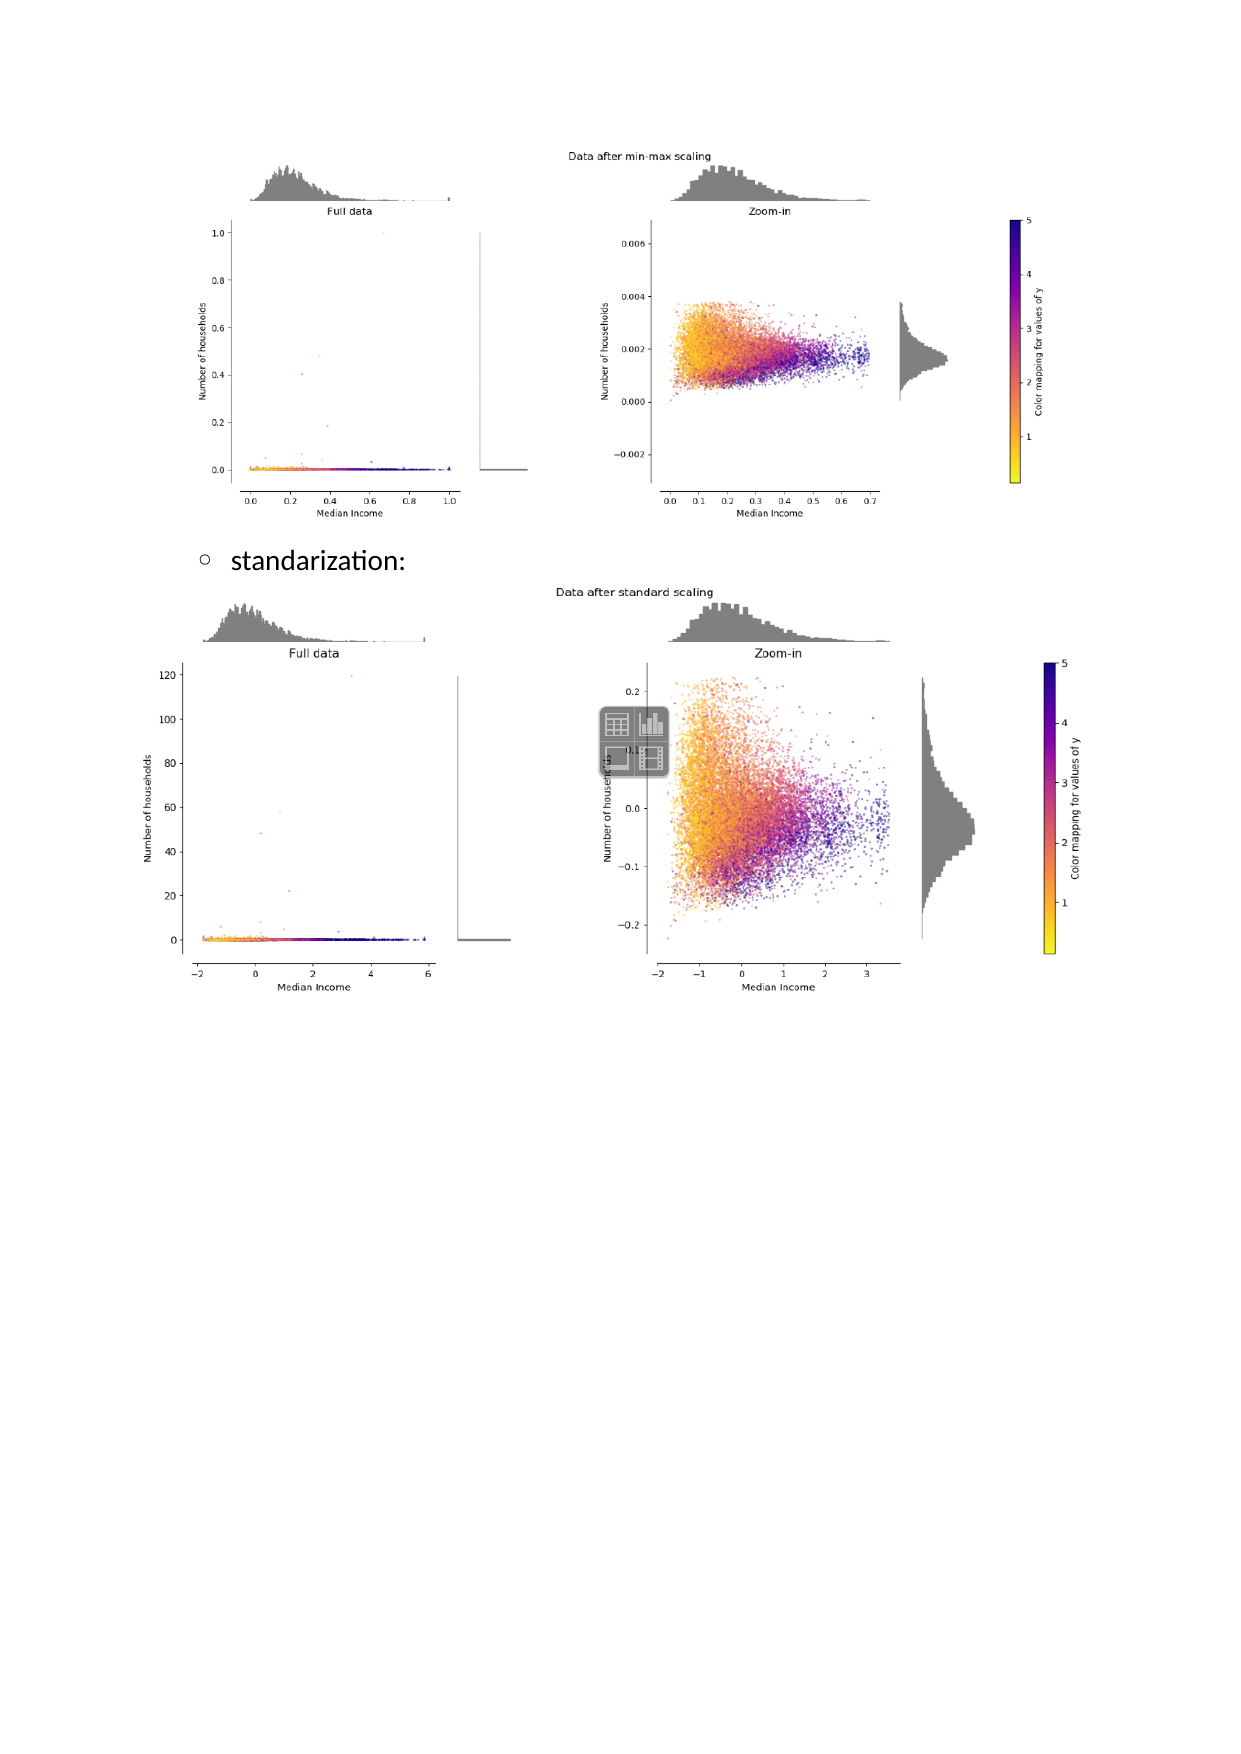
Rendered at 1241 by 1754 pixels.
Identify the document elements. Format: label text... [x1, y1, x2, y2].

picture [118, 583, 1123, 998]
picture [155, 118, 1085, 537]
title standarization: [193, 118, 1122, 578]
